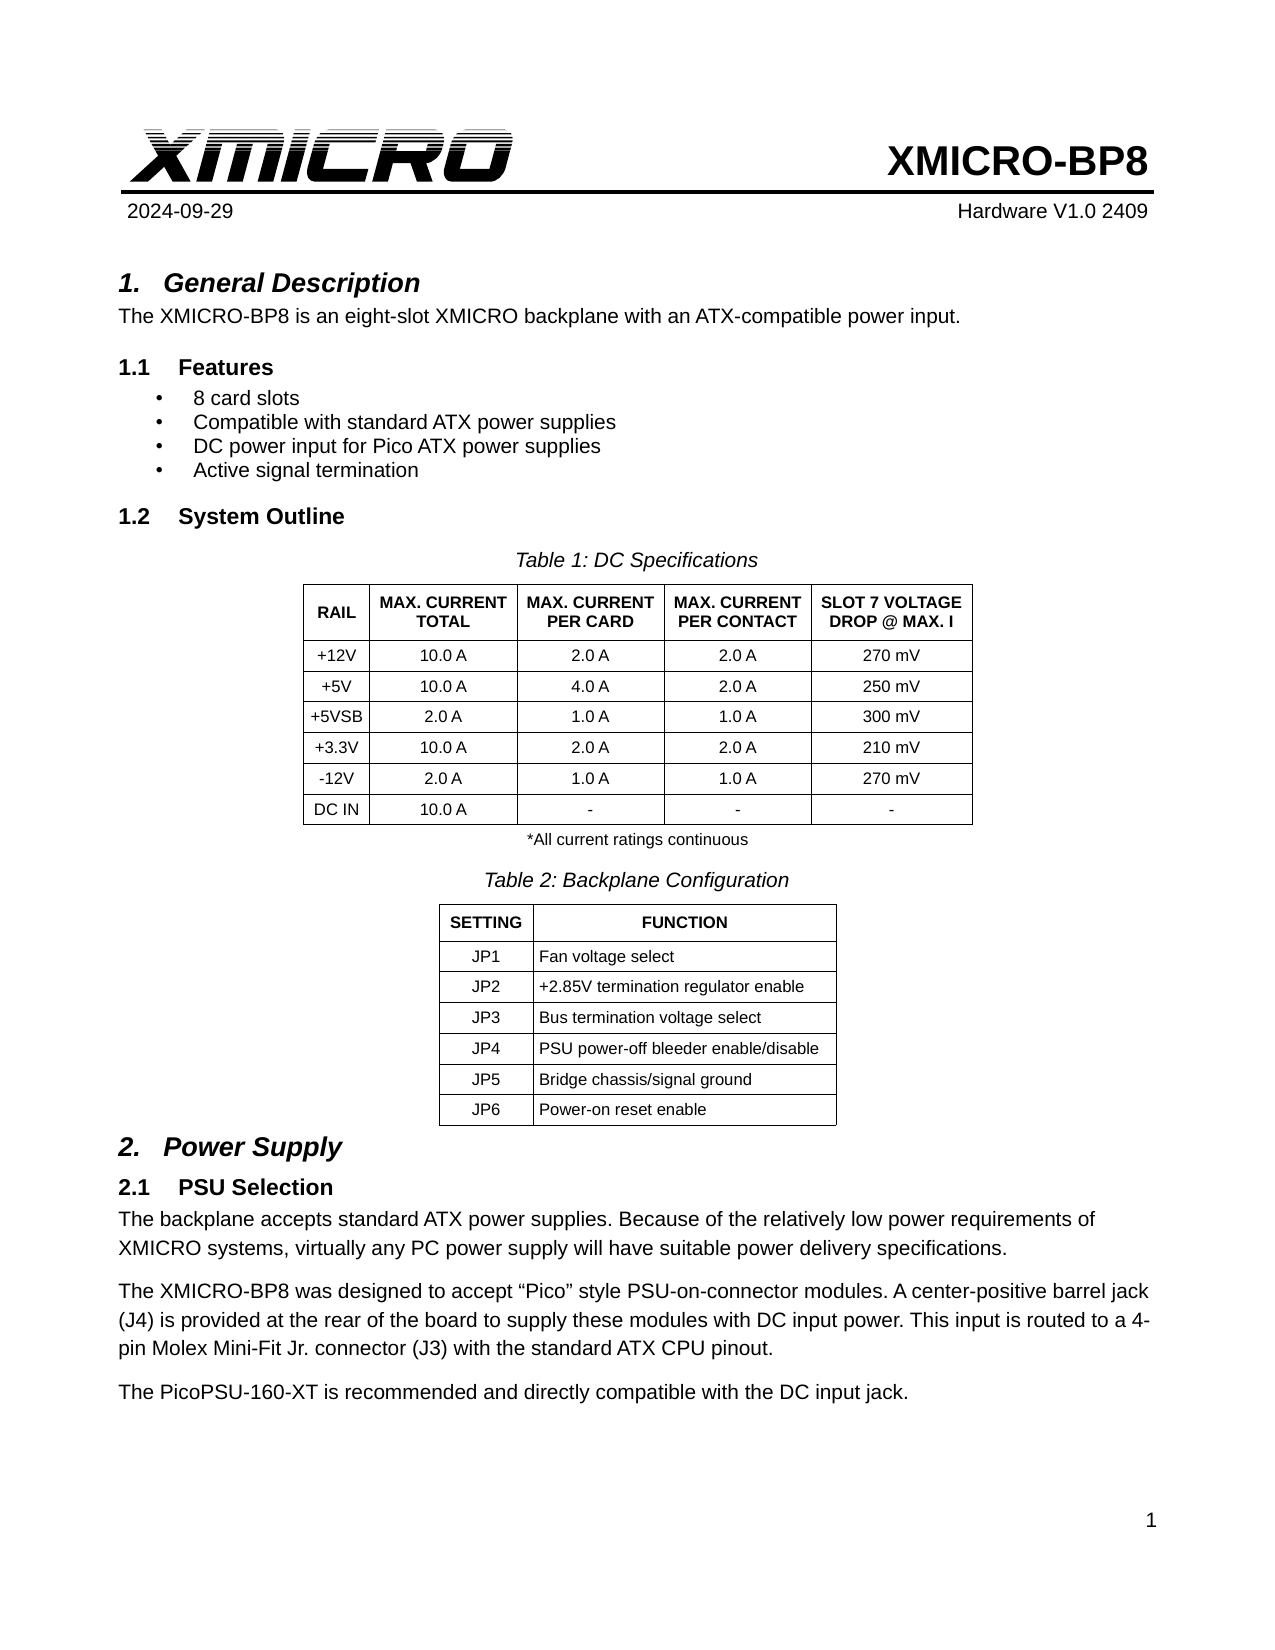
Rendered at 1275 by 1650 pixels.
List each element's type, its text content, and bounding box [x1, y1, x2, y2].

table_cell 300 mV [812, 702, 972, 732]
text The XMICRO-BP8 is an eight-slot XMICRO backplane with an ATX-compatible power input. [118, 304, 1157, 328]
table_cell +12V [304, 641, 369, 671]
table_cell +5V [304, 672, 369, 701]
table_cell 1.0 A [518, 764, 664, 793]
table_cell - [518, 795, 664, 824]
table_cell DC IN [304, 795, 369, 824]
table_cell 2.0 A [518, 641, 664, 671]
table_header Function [534, 905, 836, 941]
table_cell JP2 [440, 972, 533, 1002]
table_cell JP6 [440, 1095, 533, 1125]
table_cell JP3 [440, 1003, 533, 1033]
table_cell +2.85V termination regulator enable [534, 972, 836, 1002]
list DC power input for Pico ATX power supplies [156, 434, 1157, 458]
text The XMICRO-BP8 was designed to accept “Pico” style PSU-on-connector modules. A center-positive barrel jack (J4) is provided at the rear of the board to supply these modules with DC input power. This input is routed to a 4-pin Molex Mini-Fit Jr. connector (J3) with the standard ATX CPU pinout. [118, 1279, 1157, 1360]
table_cell 250 mV [812, 672, 972, 701]
subtitle System Outline [118, 503, 1157, 529]
table_cell 270 mV [812, 641, 972, 671]
table_cell 1.0 A [518, 702, 664, 732]
subtitle PSU Selection [118, 1174, 1157, 1201]
table_cell 10.0 A [370, 672, 517, 701]
table_header Setting [440, 905, 533, 941]
table_cell Bridge chassis/signal ground [534, 1065, 836, 1094]
table_cell 1.0 A [665, 702, 811, 732]
table_cell 2.0 A [370, 764, 517, 793]
table_cell PSU power-off bleeder enable/disable [534, 1034, 836, 1063]
table_cell 2.0 A [665, 641, 811, 671]
table_header Slot 7 Voltage Drop @ Max. I [812, 585, 972, 640]
table_cell *All current ratings continuous [304, 825, 972, 855]
subtitle Features [118, 354, 1157, 380]
table_cell 210 mV [812, 733, 972, 763]
subtitle General Description [118, 267, 1157, 298]
table_cell +3.3V [304, 733, 369, 763]
table_header Table 1: DC Specifications [118, 535, 1157, 855]
list Compatible with standard ATX power supplies [156, 410, 1157, 434]
table_cell 4.0 A [518, 672, 664, 701]
table_cell JP4 [440, 1034, 533, 1063]
table_header Rail [304, 585, 369, 640]
table_cell 1.0 A [665, 764, 811, 793]
text The PicoPSU-160-XT is recommended and directly compatible with the DC input jack. [118, 1379, 1157, 1403]
table_header Max. Current Per Contact [665, 585, 811, 640]
table_cell - [665, 795, 811, 824]
table_cell JP1 [440, 942, 533, 971]
table_cell 2.0 A [665, 672, 811, 701]
table_cell 10.0 A [370, 795, 517, 824]
list 8 card slots [156, 386, 1157, 410]
table_header Max. Current per card [518, 585, 664, 640]
subtitle Power Supply [118, 1131, 1157, 1162]
table_cell JP5 [440, 1065, 533, 1094]
table_header Max. Current Total [370, 585, 517, 640]
table_cell 270 mV [812, 764, 972, 793]
table_cell 10.0 A [370, 733, 517, 763]
list Active signal termination [156, 458, 1157, 482]
table_cell 2.0 A [518, 733, 664, 763]
table_cell - [812, 795, 972, 824]
table_cell Table 2: Backplane Configuration [118, 855, 1157, 1125]
text The backplane accepts standard ATX power supplies. Because of the relatively low power requirements of XMICRO systems, virtually any PC power supply will have suitable power delivery specifications. [118, 1207, 1157, 1259]
table_cell -12V [304, 764, 369, 793]
table_cell 2.0 A [665, 733, 811, 763]
table_cell Power-on reset enable [534, 1095, 836, 1125]
table_cell 10.0 A [370, 641, 517, 671]
table_cell Fan voltage select [534, 942, 836, 971]
table_cell +5VSB [304, 702, 369, 732]
table_cell Bus termination voltage select [534, 1003, 836, 1033]
table_cell 2.0 A [370, 702, 517, 732]
